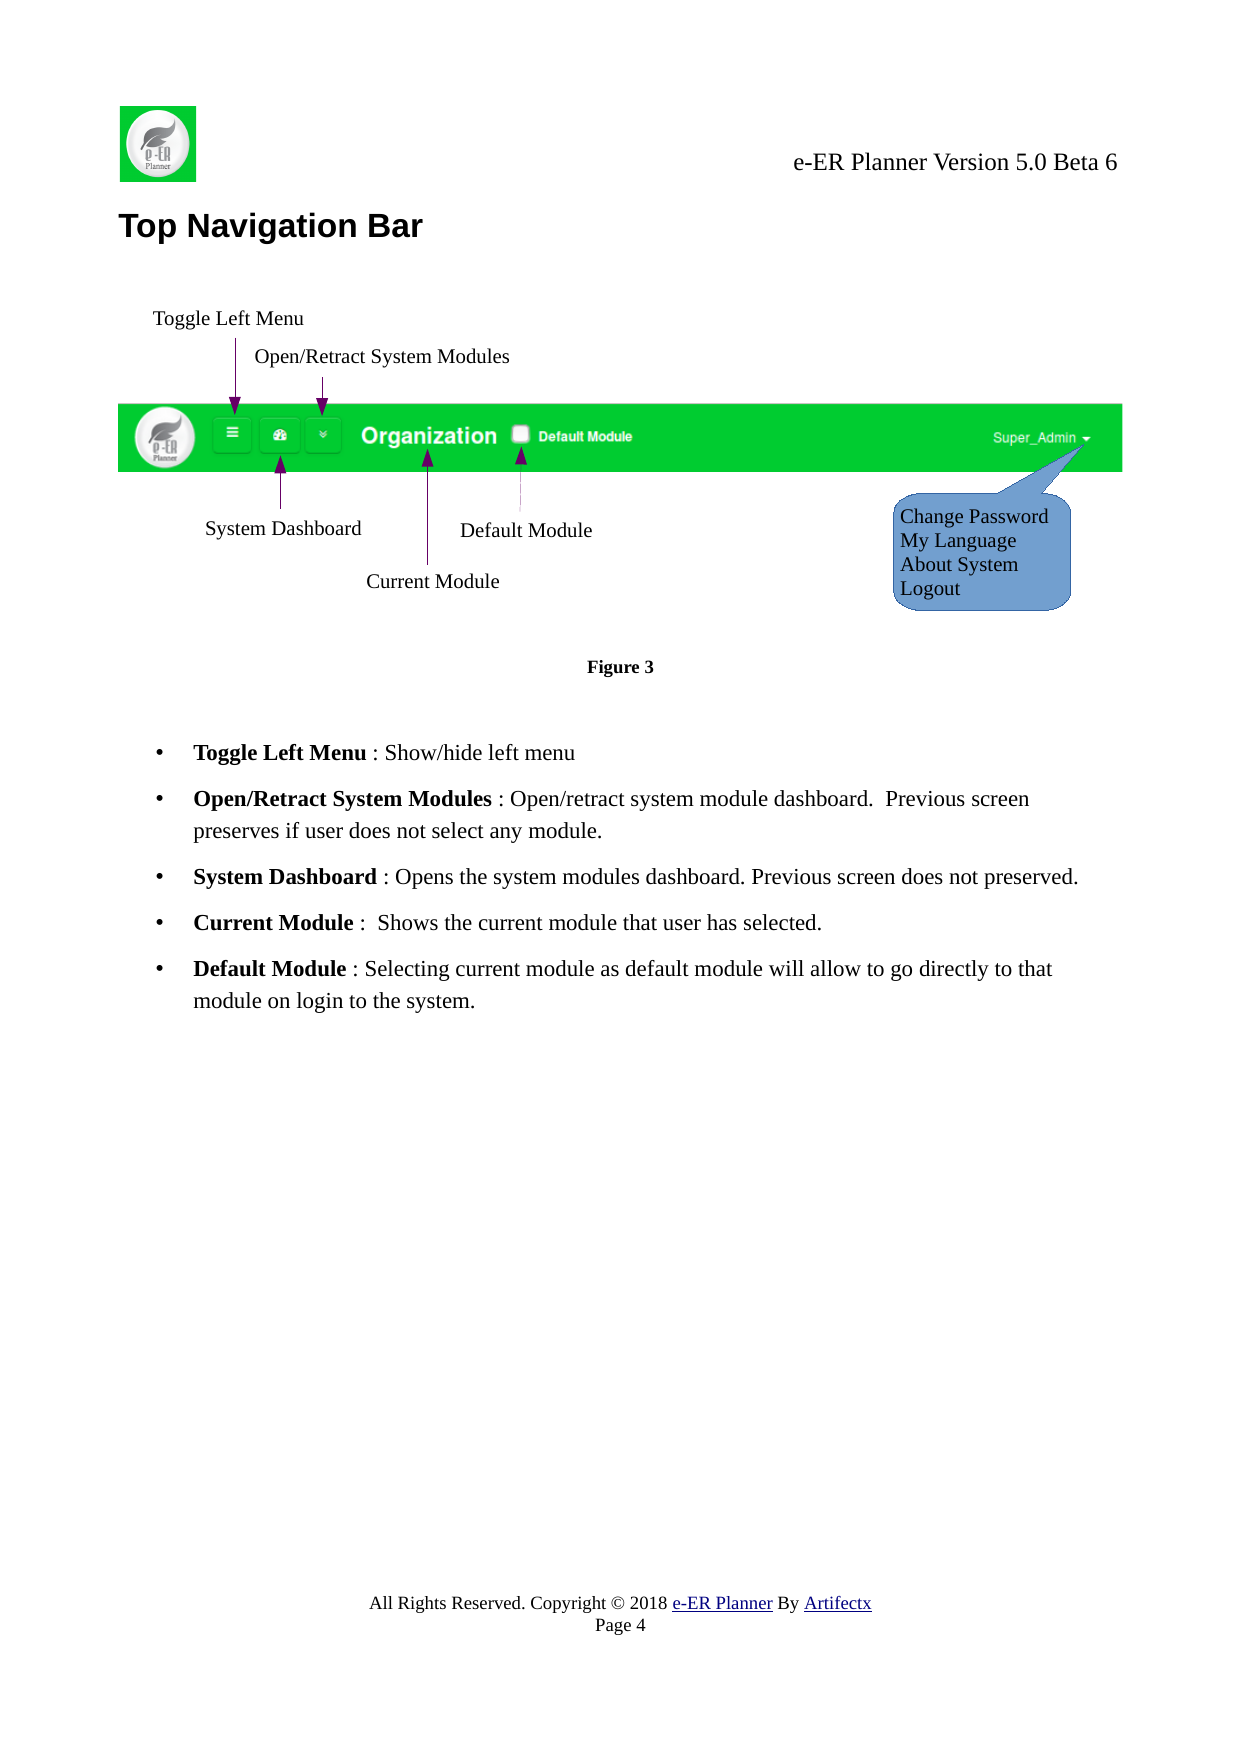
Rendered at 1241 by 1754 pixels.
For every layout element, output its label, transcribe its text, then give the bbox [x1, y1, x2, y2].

list Current Module : Shows the current module that user has selected. [156, 909, 1122, 936]
list Open/Retract System Modules : Open/retract system module dashboard. Previous screen preserves if user does not select any module. [156, 786, 1122, 843]
list Toggle Left Menu : Show/hide left menu [156, 739, 1122, 766]
text Figure 3 [118, 656, 1122, 677]
subtitle Top Navigation Bar [118, 206, 1122, 244]
list Default Module : Selecting current module as default module will allow to go directly to that module on login to the system. [156, 956, 1122, 1013]
list System Dashboard : Opens the system modules dashboard. Previous screen does not preserved. [156, 863, 1122, 889]
picture [119, 106, 197, 182]
picture [118, 403, 1123, 472]
